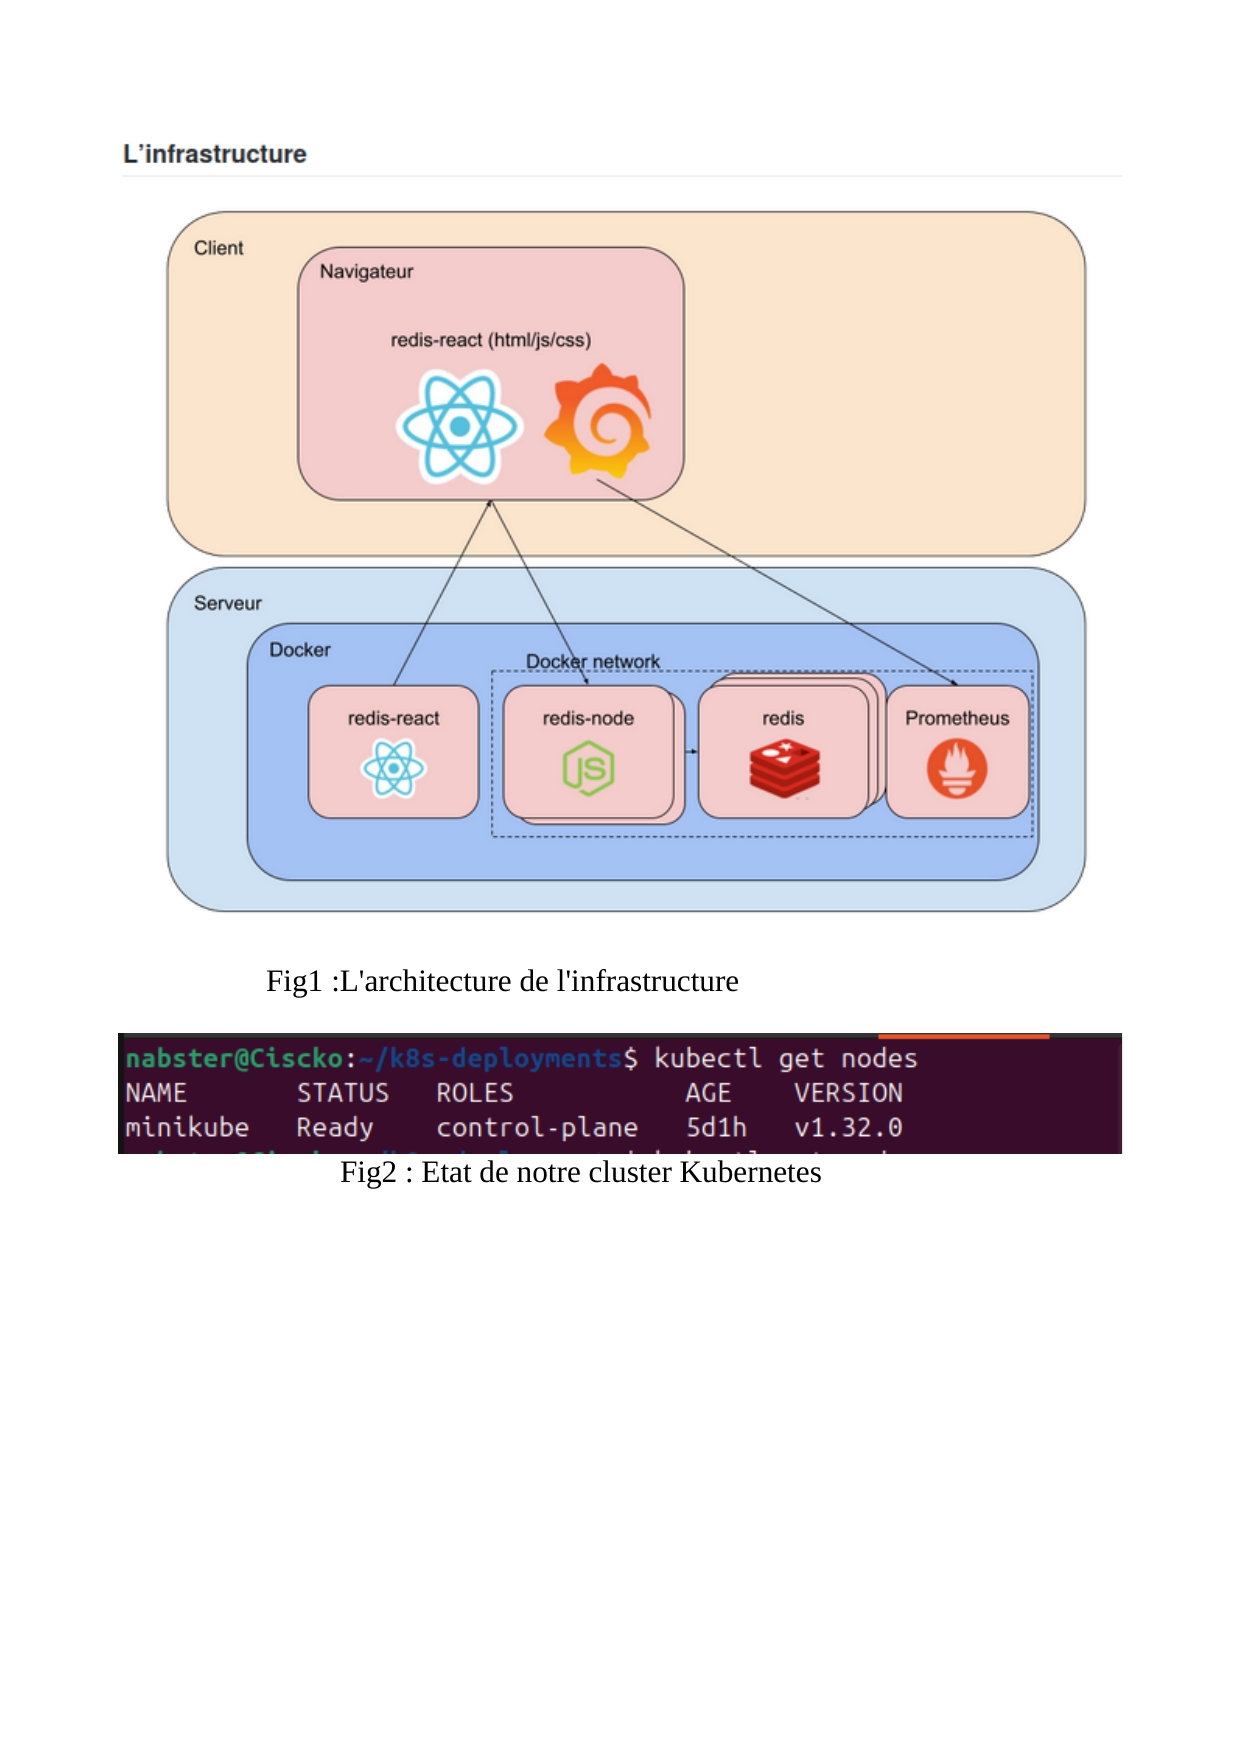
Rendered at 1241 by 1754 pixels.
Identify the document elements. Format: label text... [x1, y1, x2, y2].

picture [118, 1033, 1123, 1154]
text Fig2 : Etat de notre cluster Kubernetes [118, 1154, 1122, 1189]
picture [118, 118, 1123, 962]
text Fig1 :L'architecture de l'infrastructure [118, 962, 1122, 998]
